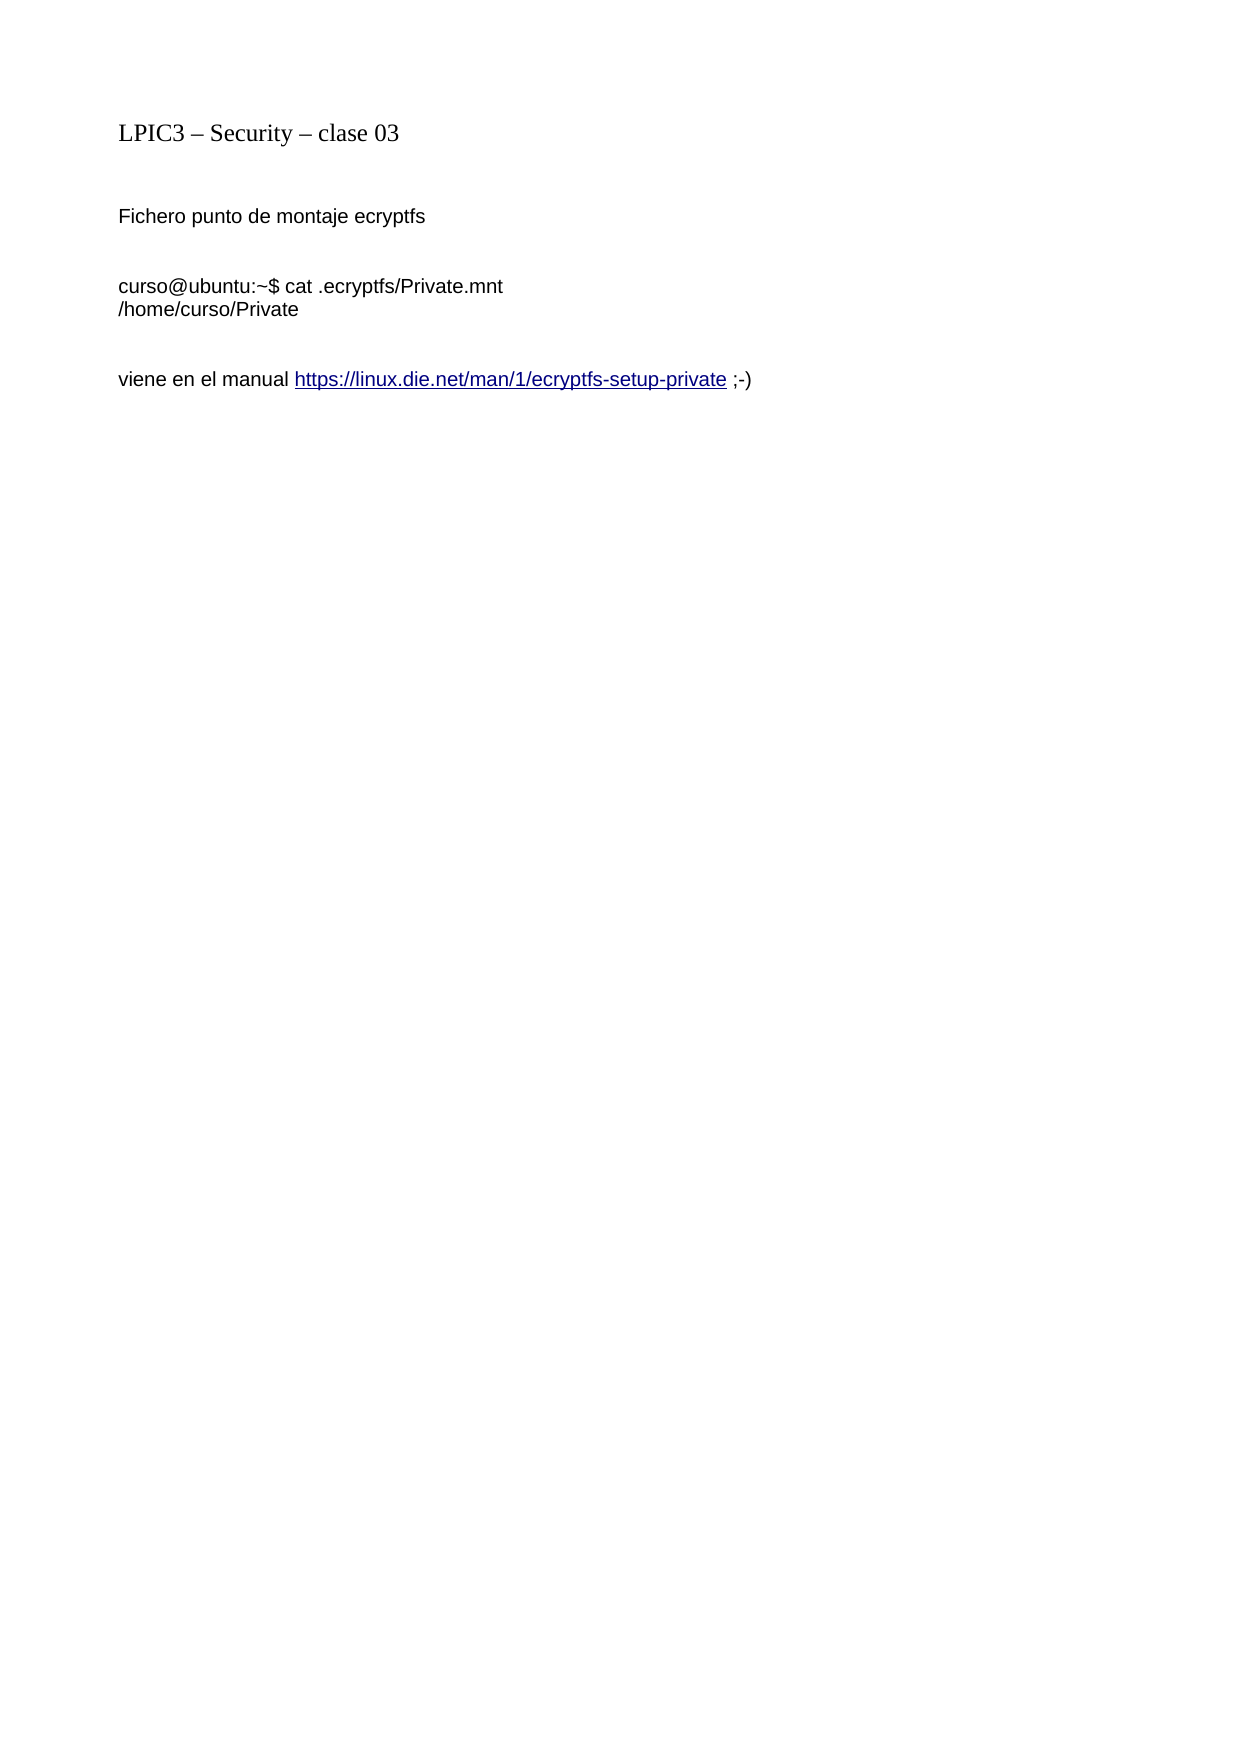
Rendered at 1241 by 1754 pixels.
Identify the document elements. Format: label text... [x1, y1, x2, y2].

text viene en el manual https://linux.die.net/man/1/ecryptfs-setup-private ;-) [118, 368, 1122, 391]
text /home/curso/Private [118, 298, 1122, 321]
text Fichero punto de montaje ecryptfs [118, 204, 1122, 228]
text curso@ubuntu:~$ cat .ecryptfs/Private.mnt [118, 274, 1122, 298]
text LPIC3 – Security – clase 03 [118, 118, 1122, 147]
